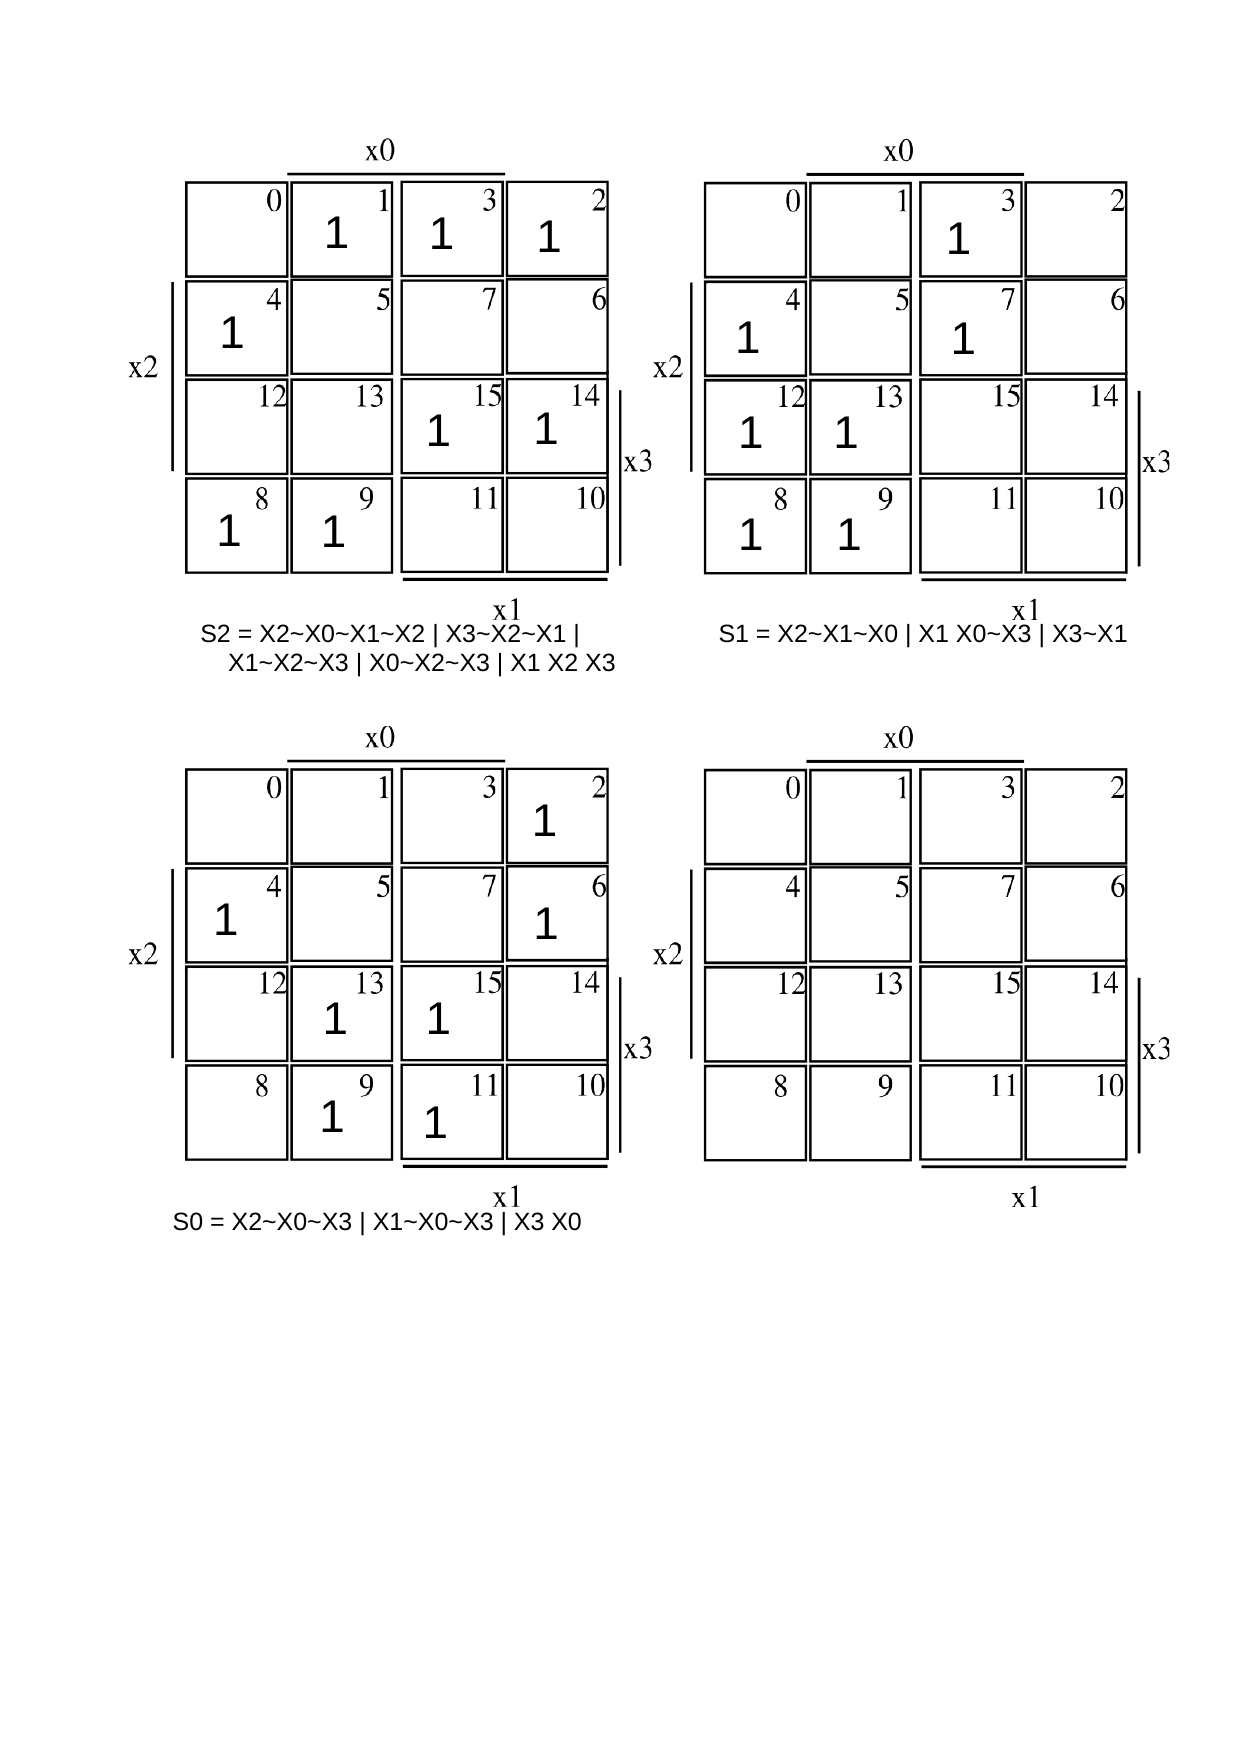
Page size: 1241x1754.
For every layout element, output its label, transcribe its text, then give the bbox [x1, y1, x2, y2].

text S2 = X2~X0~X1~X2 | X3~X2~X1 | S1 = X2~X1~X0 | X1 X0~X3 | X3~X1 [103, 619, 1227, 648]
text S0 = X2~X0~X3 | X1~X0~X3 | X3 X0 [103, 1207, 1227, 1236]
picture [128, 726, 1170, 1207]
text X1~X2~X3 | X0~X2~X3 | X1 X2 X3 [103, 648, 1227, 677]
picture [128, 138, 1170, 620]
